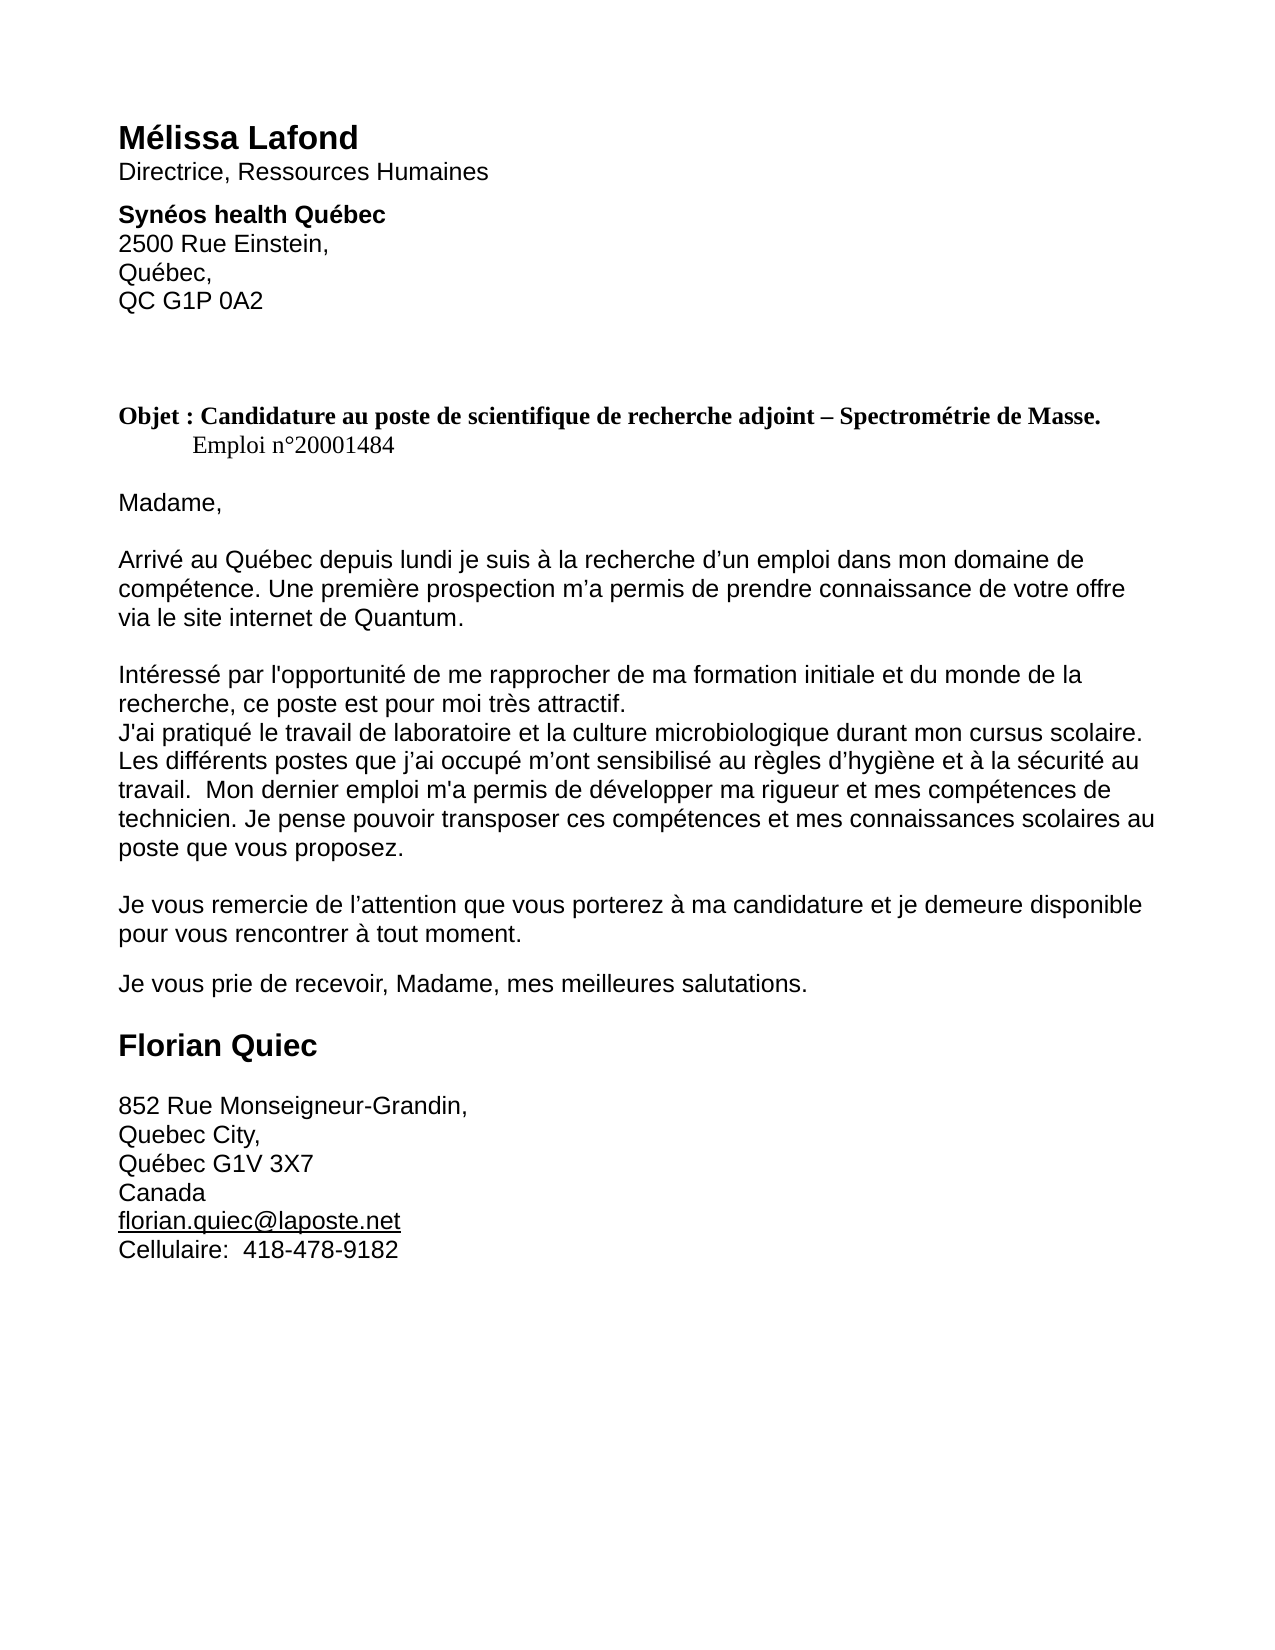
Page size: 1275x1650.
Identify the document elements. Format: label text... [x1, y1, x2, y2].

text Je vous remercie de l’attention que vous porterez à ma candidature et je demeure disponible pour vous rencontrer à tout moment. [118, 890, 1157, 948]
text Arrivé au Québec depuis lundi je suis à la recherche d’un emploi dans mon domaine de compétence. Une première prospection m’a permis de prendre connaissance de votre offre via le site internet de Quantum. [118, 545, 1157, 631]
text Canada [118, 1178, 1157, 1206]
text Quebec City, [118, 1120, 1157, 1149]
text Cellulaire: 418-478-9182 [118, 1235, 1157, 1264]
text Mélissa Lafond [118, 118, 1157, 157]
text Madame, [118, 488, 1157, 516]
text Je vous prie de recevoir, Madame, mes meilleures salutations. [118, 969, 1157, 998]
text Synéos health Québec [118, 200, 1157, 229]
text 852 Rue Monseigneur-Grandin, [118, 1091, 1157, 1120]
text J'ai pratiqué le travail de laboratoire et la culture microbiologique durant mon cursus scolaire. Les différents postes que j’ai occupé m’ont sensibilisé au règles d’hygiène et à la sécurité au travail. Mon dernier emploi m'a permis de développer ma rigueur et mes compétences de technicien. Je pense pouvoir transposer ces compétences et mes connaissances scolaires au poste que vous proposez. [118, 718, 1157, 861]
text Directrice, Ressources Humaines [118, 157, 1157, 185]
text Emploi n°20001484 [118, 430, 1157, 459]
text Intéressé par l'opportunité de me rapprocher de ma formation initiale et du monde de la recherche, ce poste est pour moi très attractif. [118, 660, 1157, 718]
text 2500 Rue Einstein, [118, 229, 1157, 258]
text Québec, [118, 258, 1157, 286]
text florian.quiec@laposte.net [118, 1206, 1157, 1235]
text Florian Quiec [118, 1027, 1157, 1063]
text QC G1P 0A2 [118, 286, 1157, 315]
text Objet : Candidature au poste de scientifique de recherche adjoint – Spectrométrie de Masse. [118, 401, 1157, 430]
text Québec G1V 3X7 [118, 1149, 1157, 1178]
